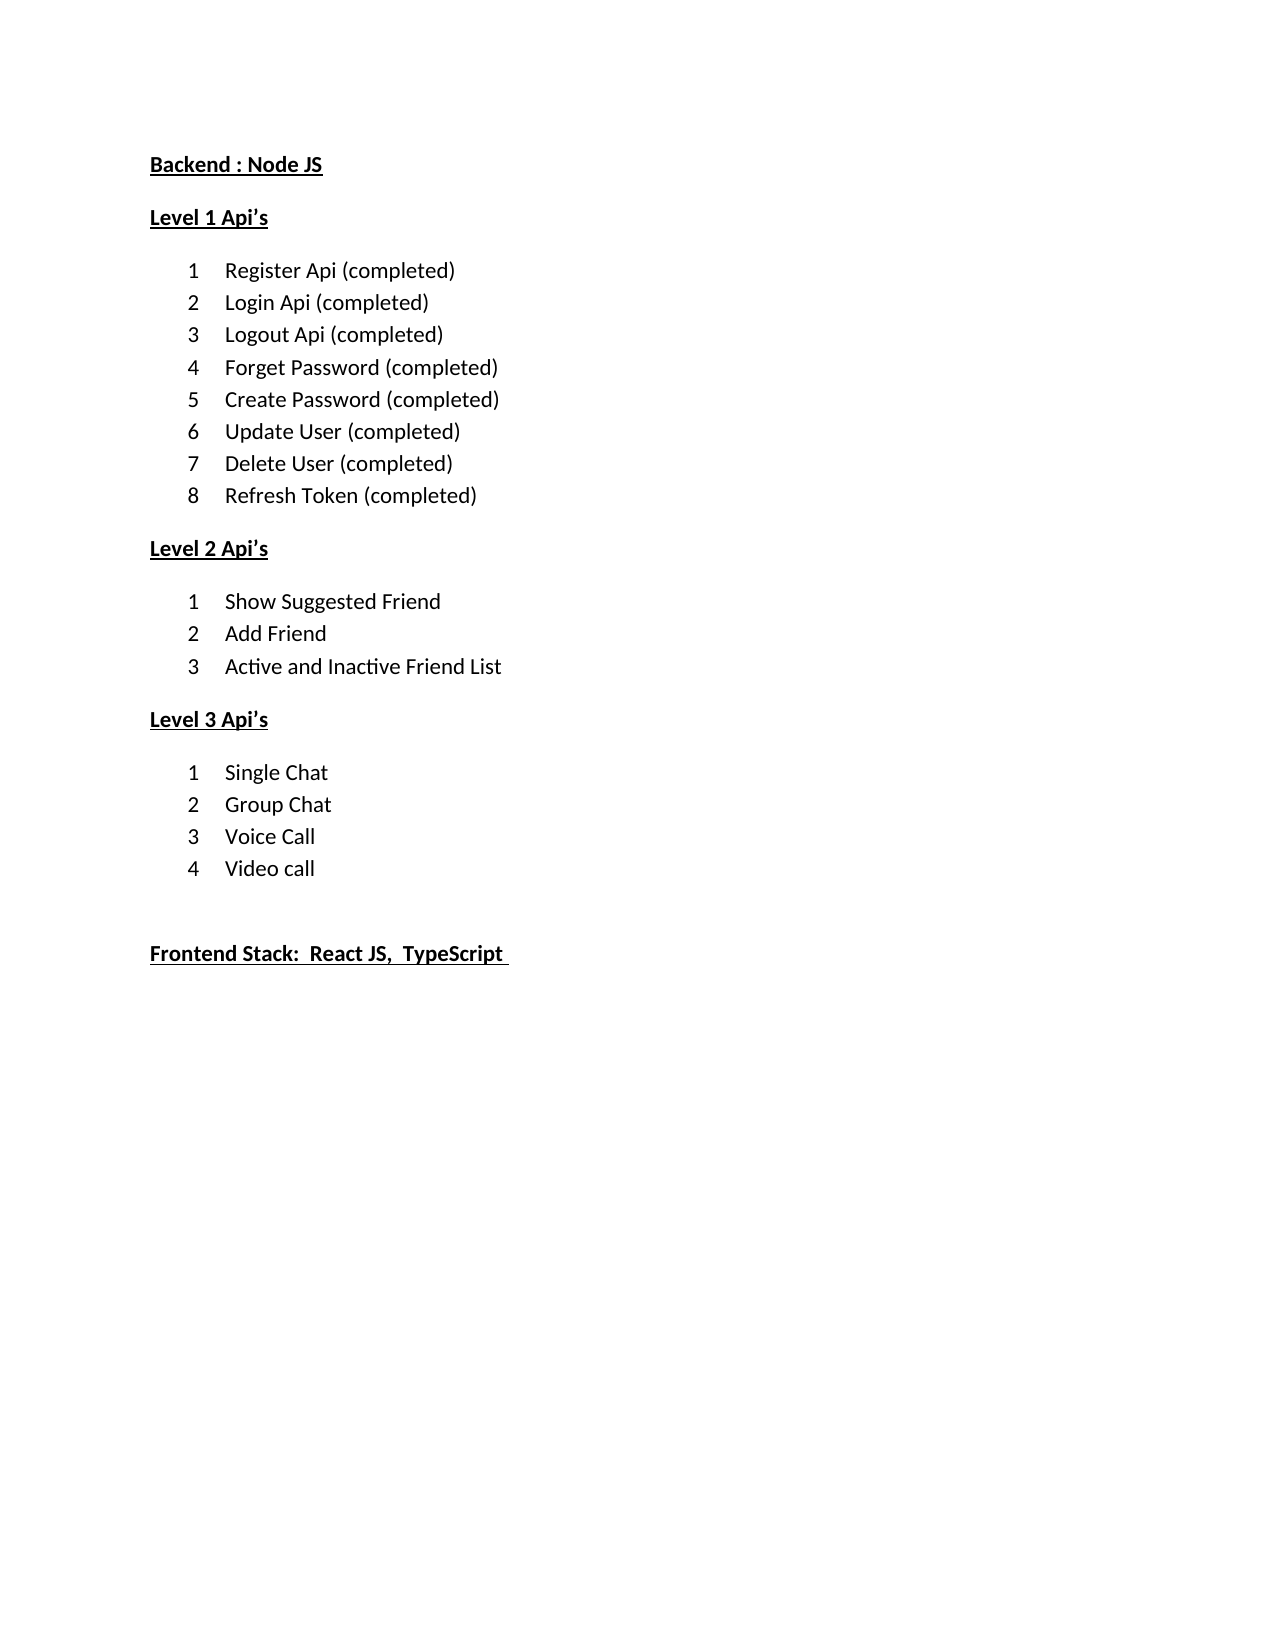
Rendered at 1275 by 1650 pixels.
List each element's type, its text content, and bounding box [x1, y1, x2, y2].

text Level 3 Api’s [150, 705, 1125, 733]
list Delete User (completed) [187, 449, 1125, 477]
list Create Password (completed) [187, 385, 1125, 413]
list Login Api (completed) [187, 288, 1125, 316]
list Video call [187, 854, 1125, 882]
list Refresh Token (completed) [187, 481, 1125, 509]
list Active and Inactive Friend List [187, 652, 1125, 680]
list Update User (completed) [187, 417, 1125, 445]
list Register Api (completed) [187, 256, 1125, 284]
text Frontend Stack: React JS, TypeScript [150, 939, 1125, 968]
list Show Suggested Friend [187, 587, 1125, 615]
list Group Chat [187, 790, 1125, 818]
text Level 2 Api’s [150, 534, 1125, 562]
text Backend : Node JS [150, 150, 1125, 178]
text Level 1 Api’s [150, 203, 1125, 231]
list Logout Api (completed) [187, 320, 1125, 348]
list Single Chat [187, 758, 1125, 786]
list Forget Password (completed) [187, 353, 1125, 381]
list Voice Call [187, 822, 1125, 850]
list Add Friend [187, 619, 1125, 648]
